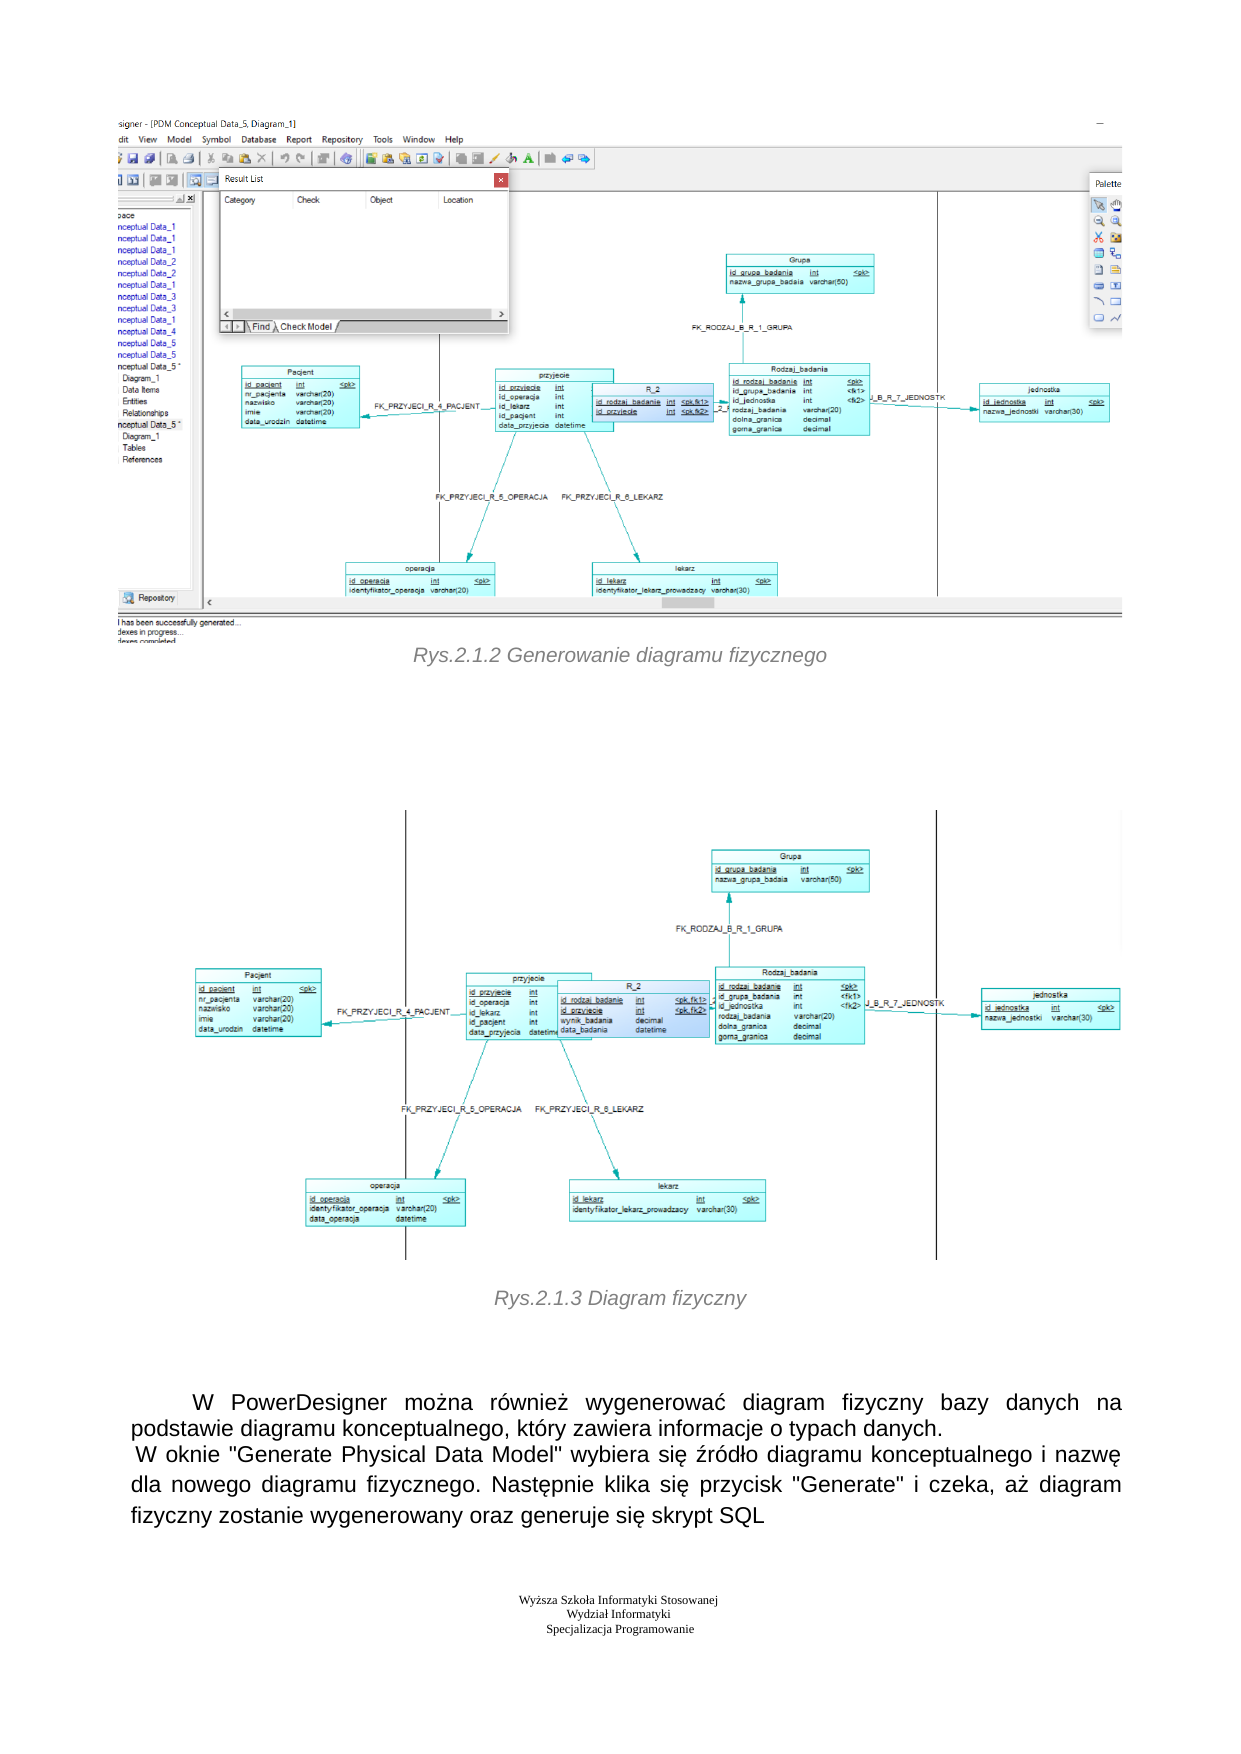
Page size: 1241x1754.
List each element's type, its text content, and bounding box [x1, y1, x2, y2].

text Rys.2.1.2 Generowanie diagramu fizycznego [118, 643, 1122, 667]
picture [118, 118, 1123, 643]
text W PowerDesigner można również wygenerować diagram fizyczny bazy danych na podstawie diagramu konceptualnego, który zawiera informacje o typach danych. [118, 1388, 1122, 1441]
text W oknie "Generate Physical Data Model" wybiera się źródło diagramu konceptualnego i nazwę dla nowego diagramu fizycznego. Następnie klika się przycisk "Generate" i czeka, aż diagram fizyczny zostanie wygenerowany oraz generuje się skrypt SQL [118, 1441, 1122, 1528]
text Rys.2.1.3 Diagram fizyczny [118, 1286, 1122, 1309]
picture [118, 810, 1123, 1260]
